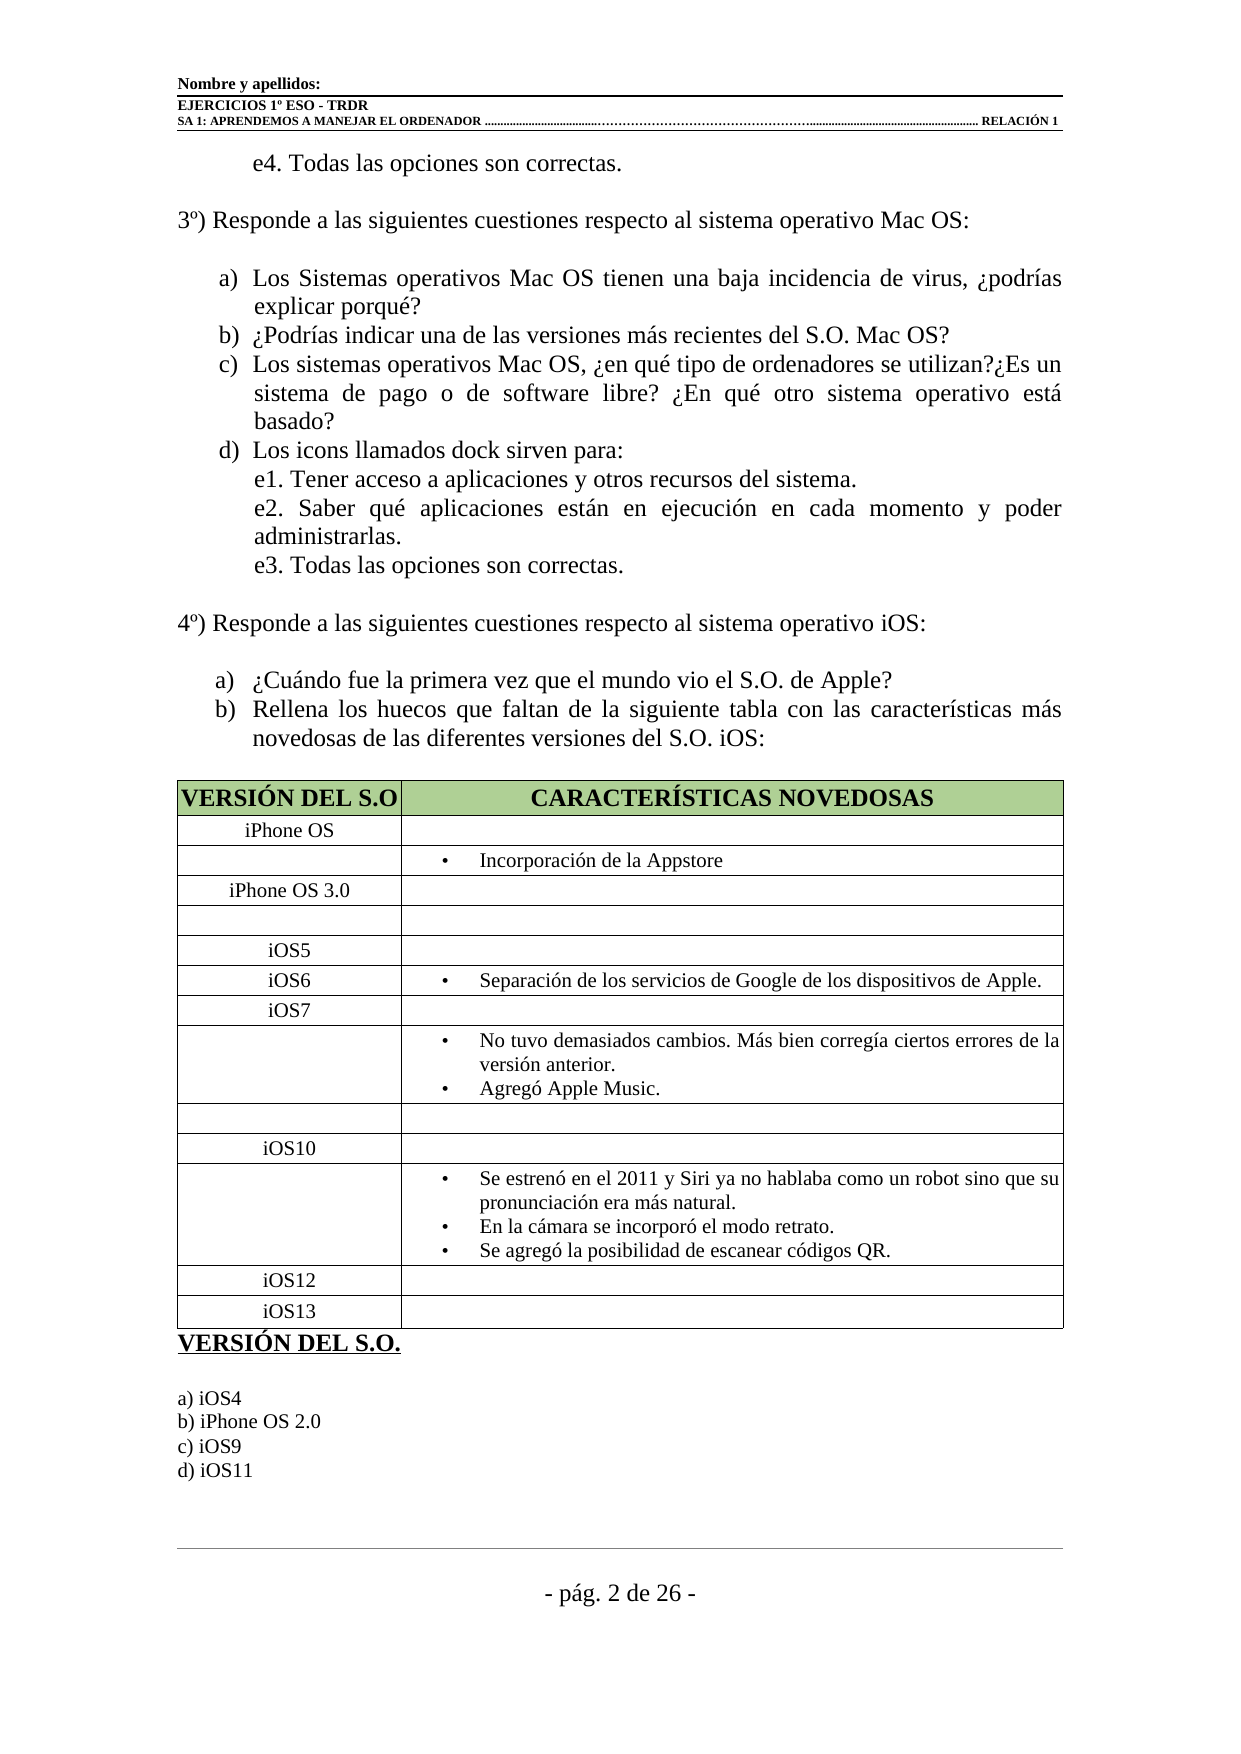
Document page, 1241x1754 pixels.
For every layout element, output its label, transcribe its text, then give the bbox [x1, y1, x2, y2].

list e3. Todas las opciones son correctas. [254, 550, 1063, 579]
list Los icons llamados dock sirven para: [218, 435, 1063, 464]
table_cell iOS13 [178, 1296, 401, 1328]
list e2. Saber qué aplicaciones están en ejecución en cada momento y poder administrarlas. [254, 493, 1063, 550]
list e4. Todas las opciones son correctas. [215, 148, 1063, 176]
table_cell iOS10 [178, 1134, 401, 1163]
table_cell [402, 816, 1063, 845]
table_header CARACTERÍSTICAS NOVEDOSAS [402, 781, 1063, 815]
text 4º) Responde a las siguientes cuestiones respecto al sistema operativo iOS: [177, 608, 1063, 636]
table_cell [402, 876, 1063, 905]
table_cell iPhone OS 3.0 [178, 876, 401, 905]
table_cell [178, 846, 401, 875]
table_cell [402, 996, 1063, 1025]
table_cell [402, 906, 1063, 935]
table_cell iOS12 [178, 1266, 401, 1295]
list ¿Podrías indicar una de las versiones más recientes del S.O. Mac OS? [218, 320, 1063, 349]
table_cell [402, 1134, 1063, 1163]
table_cell [178, 1104, 401, 1133]
table_cell [402, 1296, 1063, 1328]
list ¿Cuándo fue la primera vez que el mundo vio el S.O. de Apple? [215, 665, 1063, 694]
table_header VERSIÓN DEL S.O [178, 781, 401, 815]
table_cell [402, 936, 1063, 965]
table_cell No tuvo demasiados cambios. Más bien corregía ciertos errores de la versión anterior. Agregó Apple Music. [402, 1026, 1063, 1103]
table_cell [178, 906, 401, 935]
list Los sistemas operativos Mac OS, ¿en qué tipo de ordenadores se utilizan?¿Es un sistema de pago o de software libre? ¿En qué otro sistema operativo está basado? [218, 349, 1063, 435]
list e1. Tener acceso a aplicaciones y otros recursos del sistema. [254, 464, 1063, 493]
table_cell [178, 1164, 401, 1265]
list Rellena los huecos que faltan de la siguiente tabla con las características más novedosas de las diferentes versiones del S.O. iOS: [215, 694, 1063, 751]
text a) iOS4 [177, 1385, 1063, 1409]
table_cell [178, 1026, 401, 1103]
table_cell iOS7 [178, 996, 401, 1025]
table_cell iPhone OS [178, 816, 401, 845]
table_cell [402, 1104, 1063, 1133]
table_cell [402, 1266, 1063, 1295]
table_cell iOS5 [178, 936, 401, 965]
table_cell iOS6 [178, 966, 401, 995]
text b) iPhone OS 2.0 [177, 1409, 1063, 1433]
text VERSIÓN DEL S.O. [177, 1329, 1063, 1357]
table_cell Separación de los servicios de Google de los dispositivos de Apple. [402, 966, 1063, 995]
text 3º) Responde a las siguientes cuestiones respecto al sistema operativo Mac OS: [177, 205, 1063, 234]
list Los Sistemas operativos Mac OS tienen una baja incidencia de virus, ¿podrías explicar porqué? [218, 263, 1063, 320]
table_cell Se estrenó en el 2011 y Siri ya no hablaba como un robot sino que su pronunciación era más natural. En la cámara se incorporó el modo retrato. Se agregó la posibilidad de escanear códigos QR. [402, 1164, 1063, 1265]
text c) iOS9 [177, 1433, 1063, 1458]
text d) iOS11 [177, 1458, 1063, 1482]
table_cell Incorporación de la Appstore [402, 846, 1063, 875]
